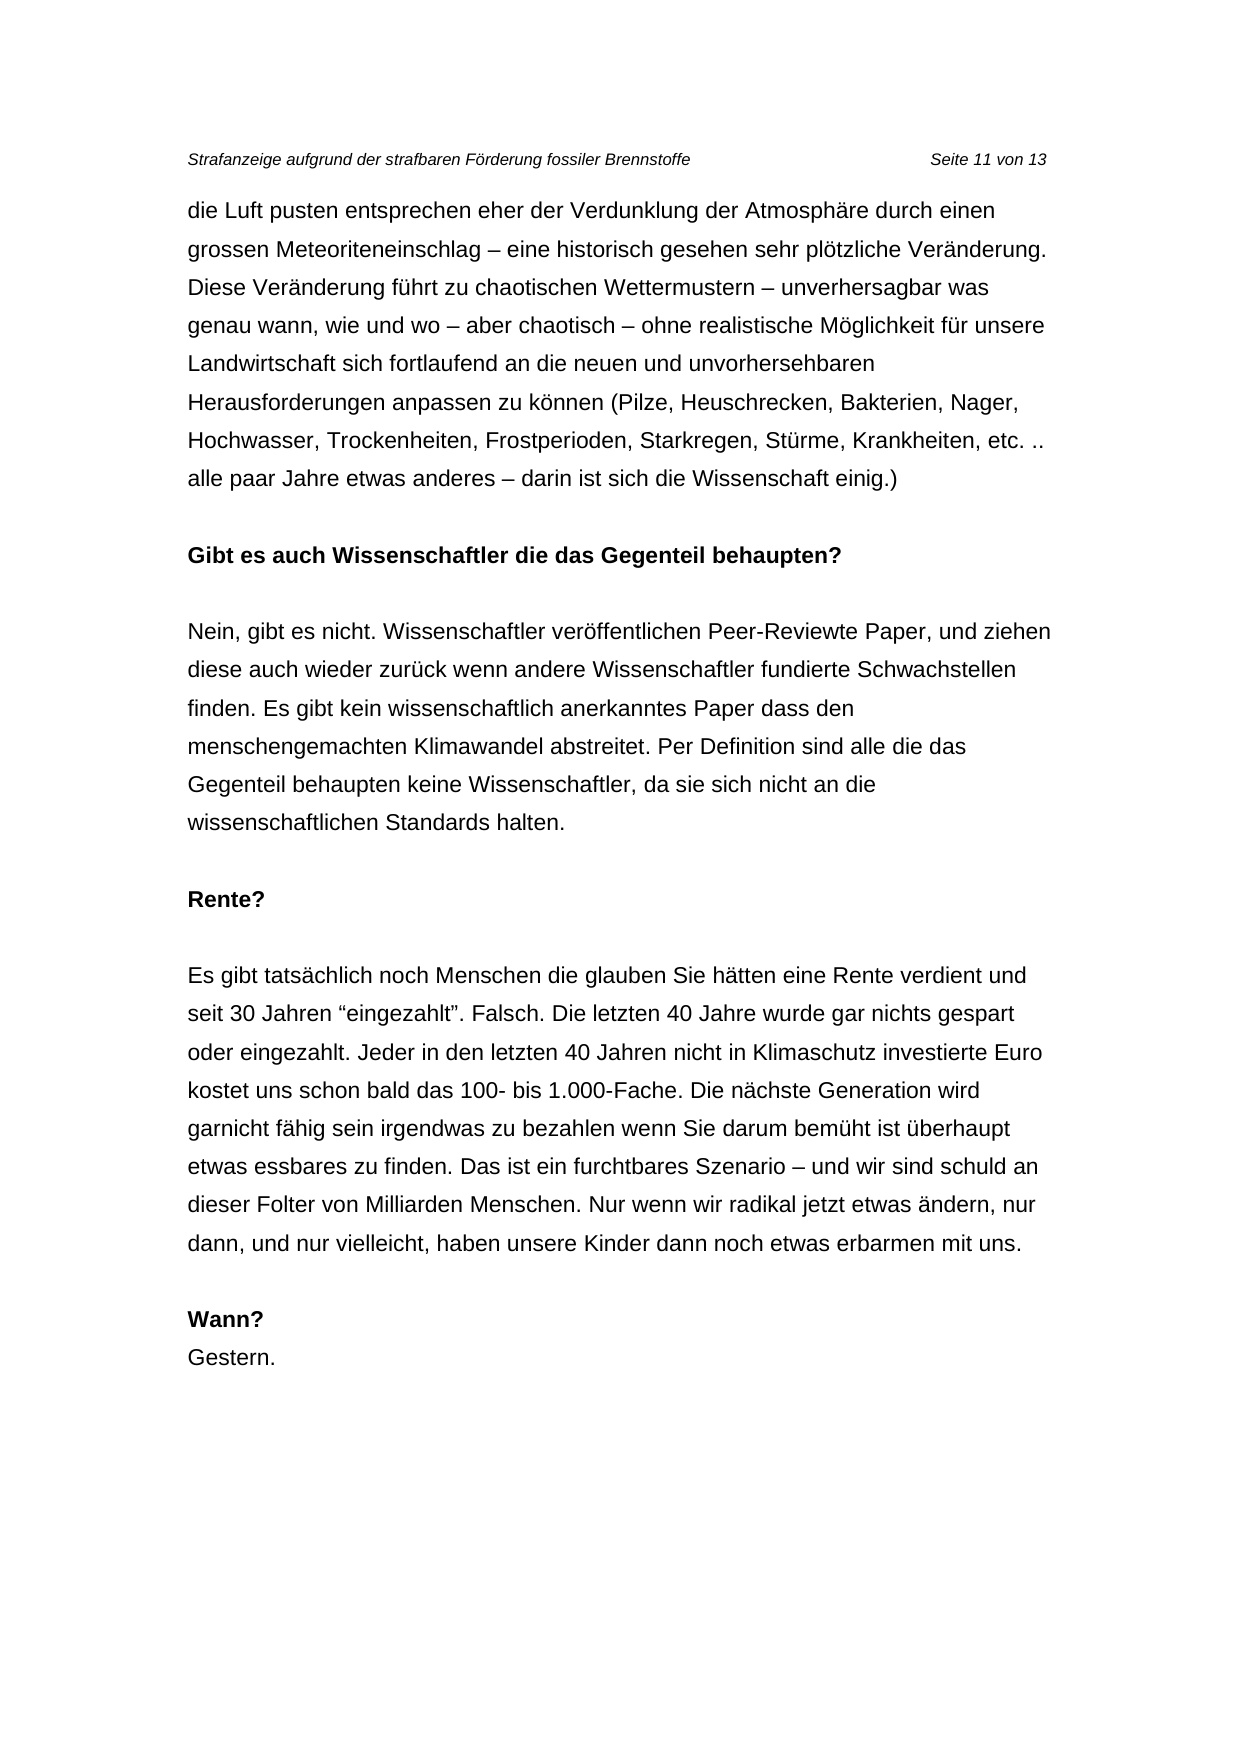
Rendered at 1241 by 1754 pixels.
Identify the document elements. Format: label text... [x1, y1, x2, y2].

text Rente? [187, 886, 1053, 912]
text Gibt es auch Wissenschaftler die das Gegenteil behaupten? [187, 542, 1053, 568]
text Wann? [187, 1307, 1053, 1332]
text Gestern. [187, 1345, 1053, 1371]
text Es gibt tatsächlich noch Menschen die glauben Sie hätten eine Rente verdient und seit 30 Jahren “eingezahlt”. Falsch. Die letzten 40 Jahre wurde gar nichts gespart oder eingezahlt. Jeder in den letzten 40 Jahren nicht in Klimaschutz investierte Euro kostet uns schon bald das 100- bis 1.000-Fache. Die nächste Generation wird garnicht fähig sein irgendwas zu bezahlen wenn Sie darum bemüht ist überhaupt etwas essbares zu finden. Das ist ein furchtbares Szenario – und wir sind schuld an dieser Folter von Milliarden Menschen. Nur wenn wir radikal jetzt etwas ändern, nur dann, und nur vielleicht, haben unsere Kinder dann noch etwas erbarmen mit uns. [187, 963, 1053, 1256]
text Nein, gibt es nicht. Wissenschaftler veröffentlichen Peer-Reviewte Paper, und ziehen diese auch wieder zurück wenn andere Wissenschaftler fundierte Schwachstellen finden. Es gibt kein wissenschaftlich anerkanntes Paper dass den menschengemachten Klimawandel abstreitet. Per Definition sind alle die das Gegenteil behaupten keine Wissenschaftler, da sie sich nicht an die wissenschaftlichen Standards halten. [187, 619, 1053, 835]
text die Luft pusten entsprechen eher der Verdunklung der Atmosphäre durch einen grossen Meteoriteneinschlag – eine historisch gesehen sehr plötzliche Veränderung. Diese Veränderung führt zu chaotischen Wettermustern – unverhersagbar was genau wann, wie und wo – aber chaotisch – ohne realistische Möglichkeit für unsere Landwirtschaft sich fortlaufend an die neuen und unvorhersehbaren Herausforderungen anpassen zu können (Pilze, Heuschrecken, Bakterien, Nager, Hochwasser, Trockenheiten, Frostperioden, Starkregen, Stürme, Krankheiten, etc. .. alle paar Jahre etwas anderes – darin ist sich die Wissenschaft einig.) [187, 198, 1053, 491]
